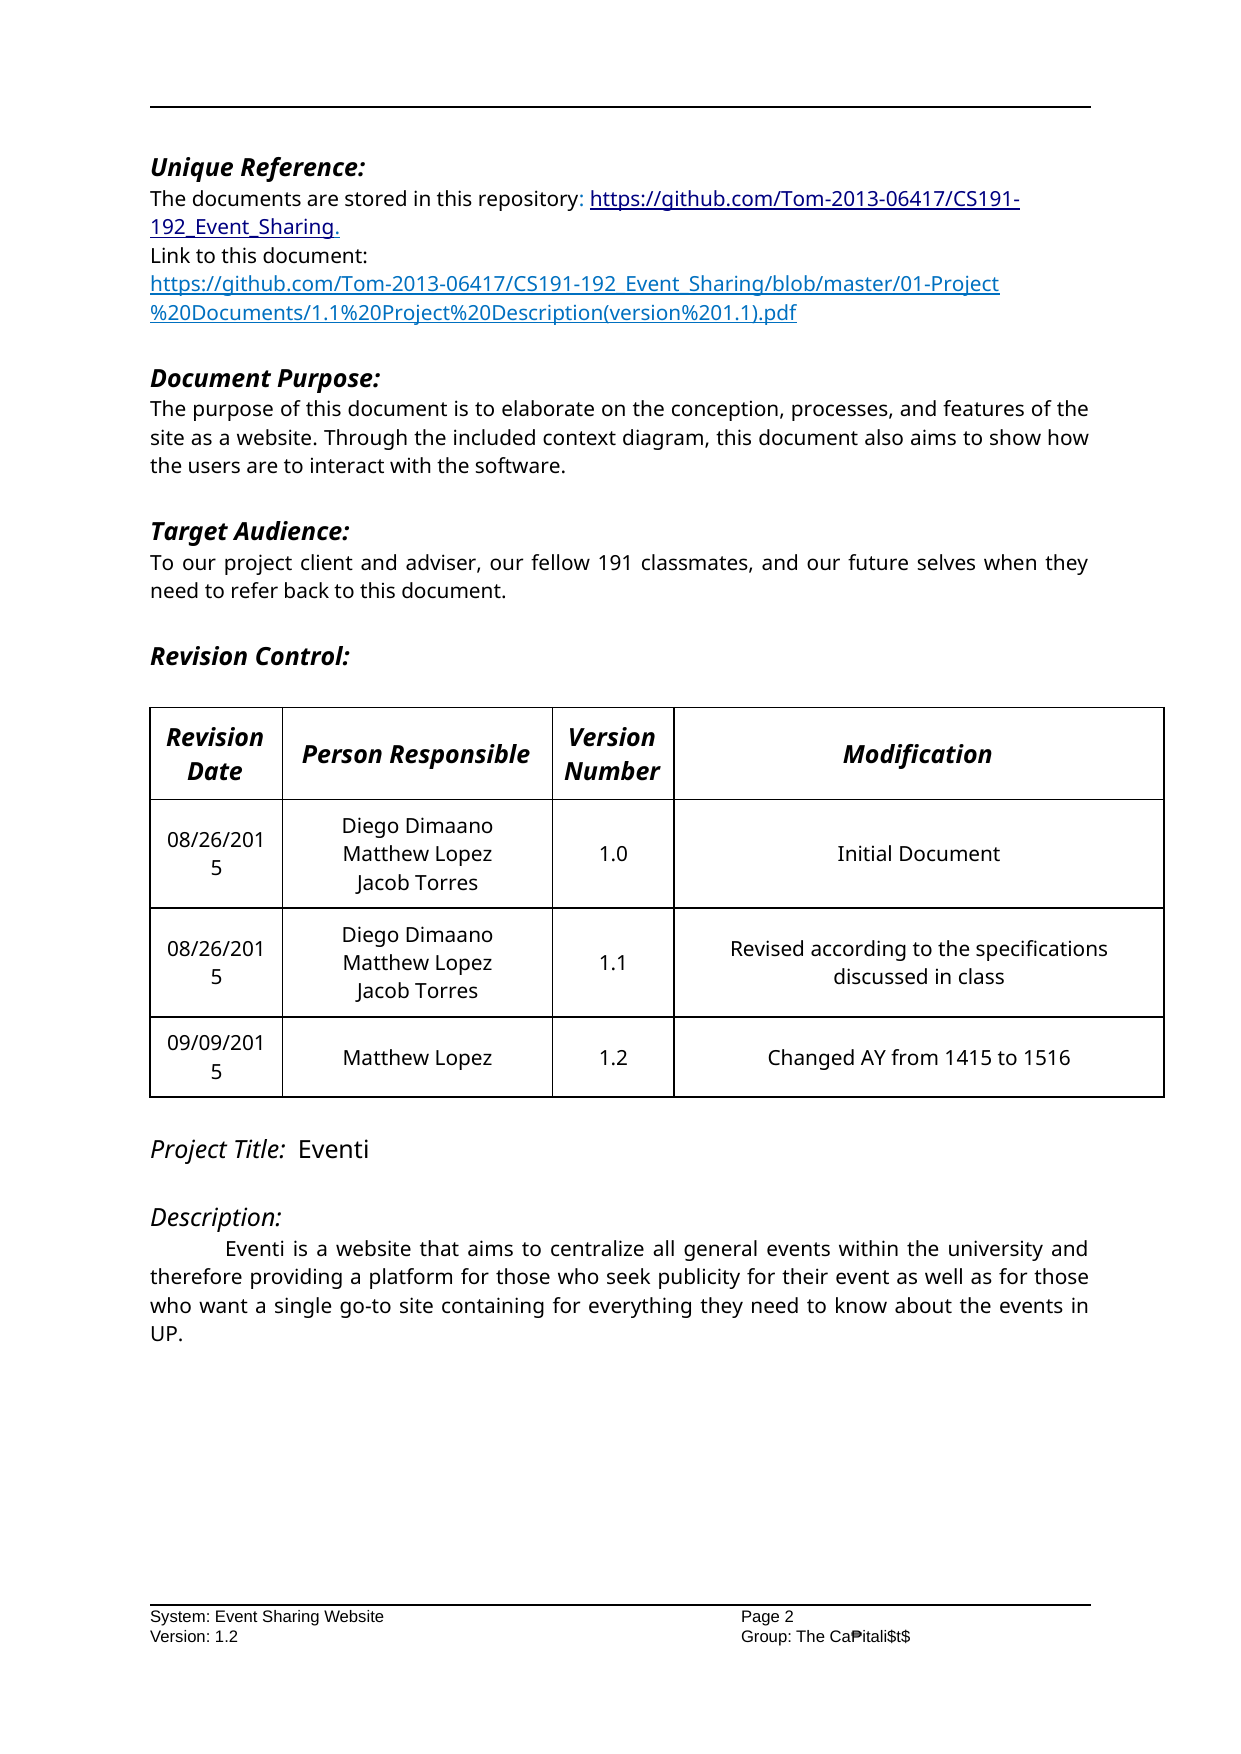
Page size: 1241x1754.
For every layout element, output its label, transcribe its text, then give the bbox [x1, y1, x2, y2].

table_header Modification [675, 708, 1163, 798]
text Document Purpose: [150, 360, 1091, 394]
text Eventi is a website that aims to centralize all general events within the university and therefore providing a platform for those who seek publicity for their event as well as for those who want a single go-to site containing for everything they need to know about the events in UP. [150, 1234, 1091, 1348]
table_cell Matthew Lopez [283, 1018, 552, 1096]
table_cell Changed AY from 1415 to 1516 [675, 1018, 1163, 1096]
text Target Audience: [150, 514, 1091, 548]
table_cell 08/26/2015 [151, 909, 282, 1016]
table_cell 09/09/2015 [151, 1018, 282, 1096]
text Description: [150, 1200, 1091, 1234]
text Link to this document: https://github.com/Tom-2013-06417/CS191-192_Event_Sharing/blob/master/01-Project%20Documents/1.1%20Project%20Description(version%201.1).pdf [150, 241, 1091, 326]
text Project Title: Eventi [150, 1132, 1091, 1166]
table_header Version Number [553, 708, 673, 798]
table_cell 1.0 [553, 800, 673, 907]
text To our project client and adviser, our fellow 191 classmates, and our future selves when they need to refer back to this document. [150, 548, 1091, 605]
table_header Person Responsible [283, 708, 552, 798]
table_cell 08/26/2015 [151, 800, 282, 907]
text Unique Reference: [150, 150, 1091, 184]
table_cell Diego Dimaano Matthew Lopez Jacob Torres [283, 909, 552, 1016]
table_header Revision Date [151, 708, 282, 798]
table_cell Initial Document [675, 800, 1163, 907]
text Revision Control: [150, 639, 1091, 673]
table_cell Diego Dimaano Matthew Lopez Jacob Torres [283, 800, 552, 907]
text The purpose of this document is to elaborate on the conception, processes, and features of the site as a website. Through the included context diagram, this document also aims to show how the users are to interact with the software. [150, 394, 1091, 480]
table_cell 1.2 [553, 1018, 673, 1096]
text The documents are stored in this repository: https://github.com/Tom-2013-06417/CS191-192_Event_Sharing. [150, 184, 1091, 241]
table_cell Revised according to the specifications discussed in class [675, 909, 1163, 1016]
table_cell 1.1 [553, 909, 673, 1016]
